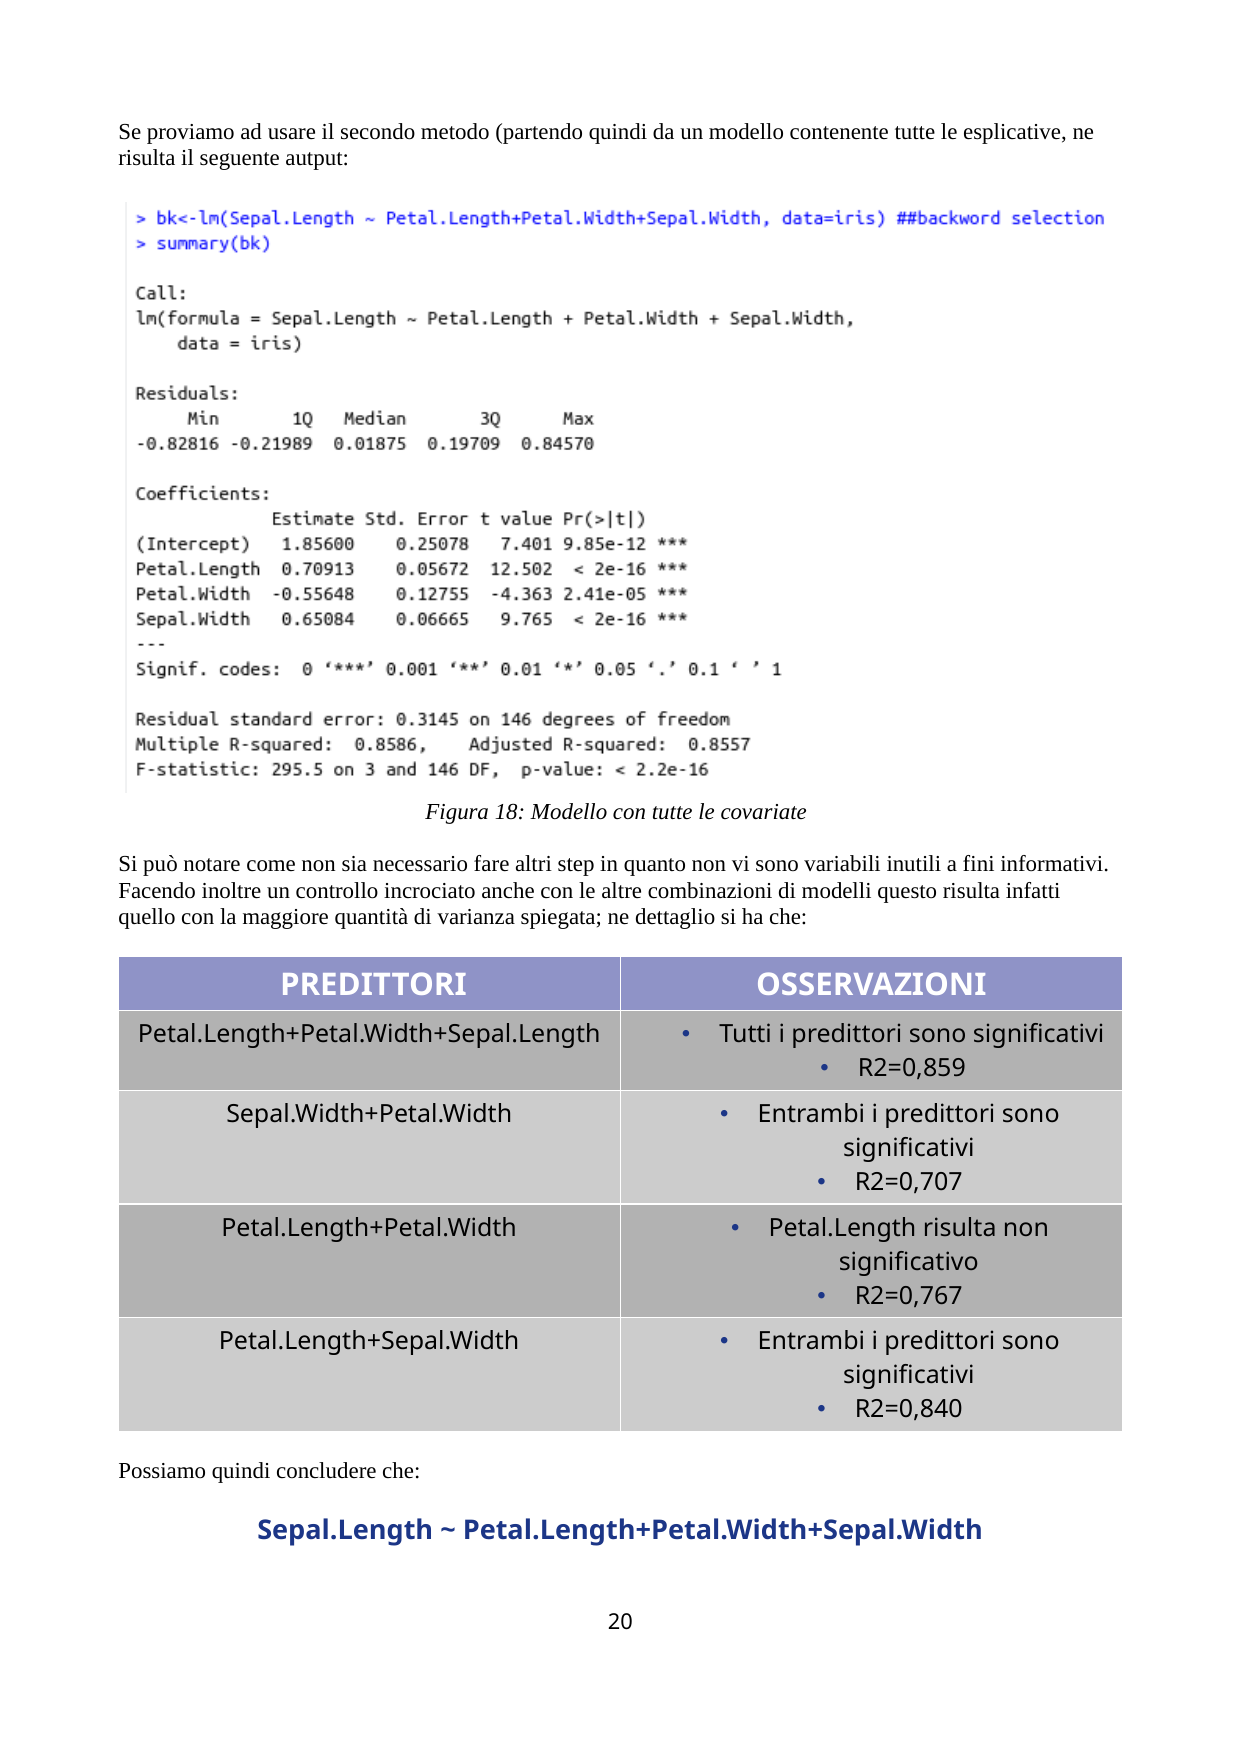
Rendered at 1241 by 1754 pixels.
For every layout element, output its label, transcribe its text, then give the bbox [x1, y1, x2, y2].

table_cell Petal.Length risulta non significativo R2=0,767 [621, 1205, 1122, 1317]
text Si può notare come non sia necessario fare altri step in quanto non vi sono variabili inutili a fini informativi. Facendo inoltre un controllo incrociato anche con le altre combinazioni di modelli questo risulta infatti quello con la maggiore quantità di varianza spiegata; ne dettaglio si ha che: [118, 850, 1122, 929]
table_header PREDITTORI [119, 957, 620, 1010]
text Se proviamo ad usare il secondo metodo (partendo quindi da un modello contenente tutte le esplicative, ne risulta il seguente autput: [118, 118, 1122, 171]
table_cell Petal.Length+Petal.Width [119, 1205, 620, 1317]
table_cell Entrambi i predittori sono significativi R2=0,707 [621, 1091, 1122, 1203]
table_cell Petal.Length+Sepal.Width [119, 1318, 620, 1431]
picture [125, 202, 1115, 793]
table_header OSSERVAZIONI [621, 957, 1122, 1010]
text Figura 18: Modello con tutte le covariate [126, 793, 1115, 824]
text Sepal.Length ~ Petal.Length+Petal.Width+Sepal.Width [118, 1510, 1122, 1547]
table_cell Tutti i predittori sono significativi R2=0,859 [621, 1011, 1122, 1090]
table_cell Sepal.Width+Petal.Width [119, 1091, 620, 1203]
table_cell Entrambi i predittori sono significativi R2=0,840 [621, 1318, 1122, 1431]
text Possiamo quindi concludere che: [118, 1457, 1122, 1484]
table_cell Petal.Length+Petal.Width+Sepal.Length [119, 1011, 620, 1090]
